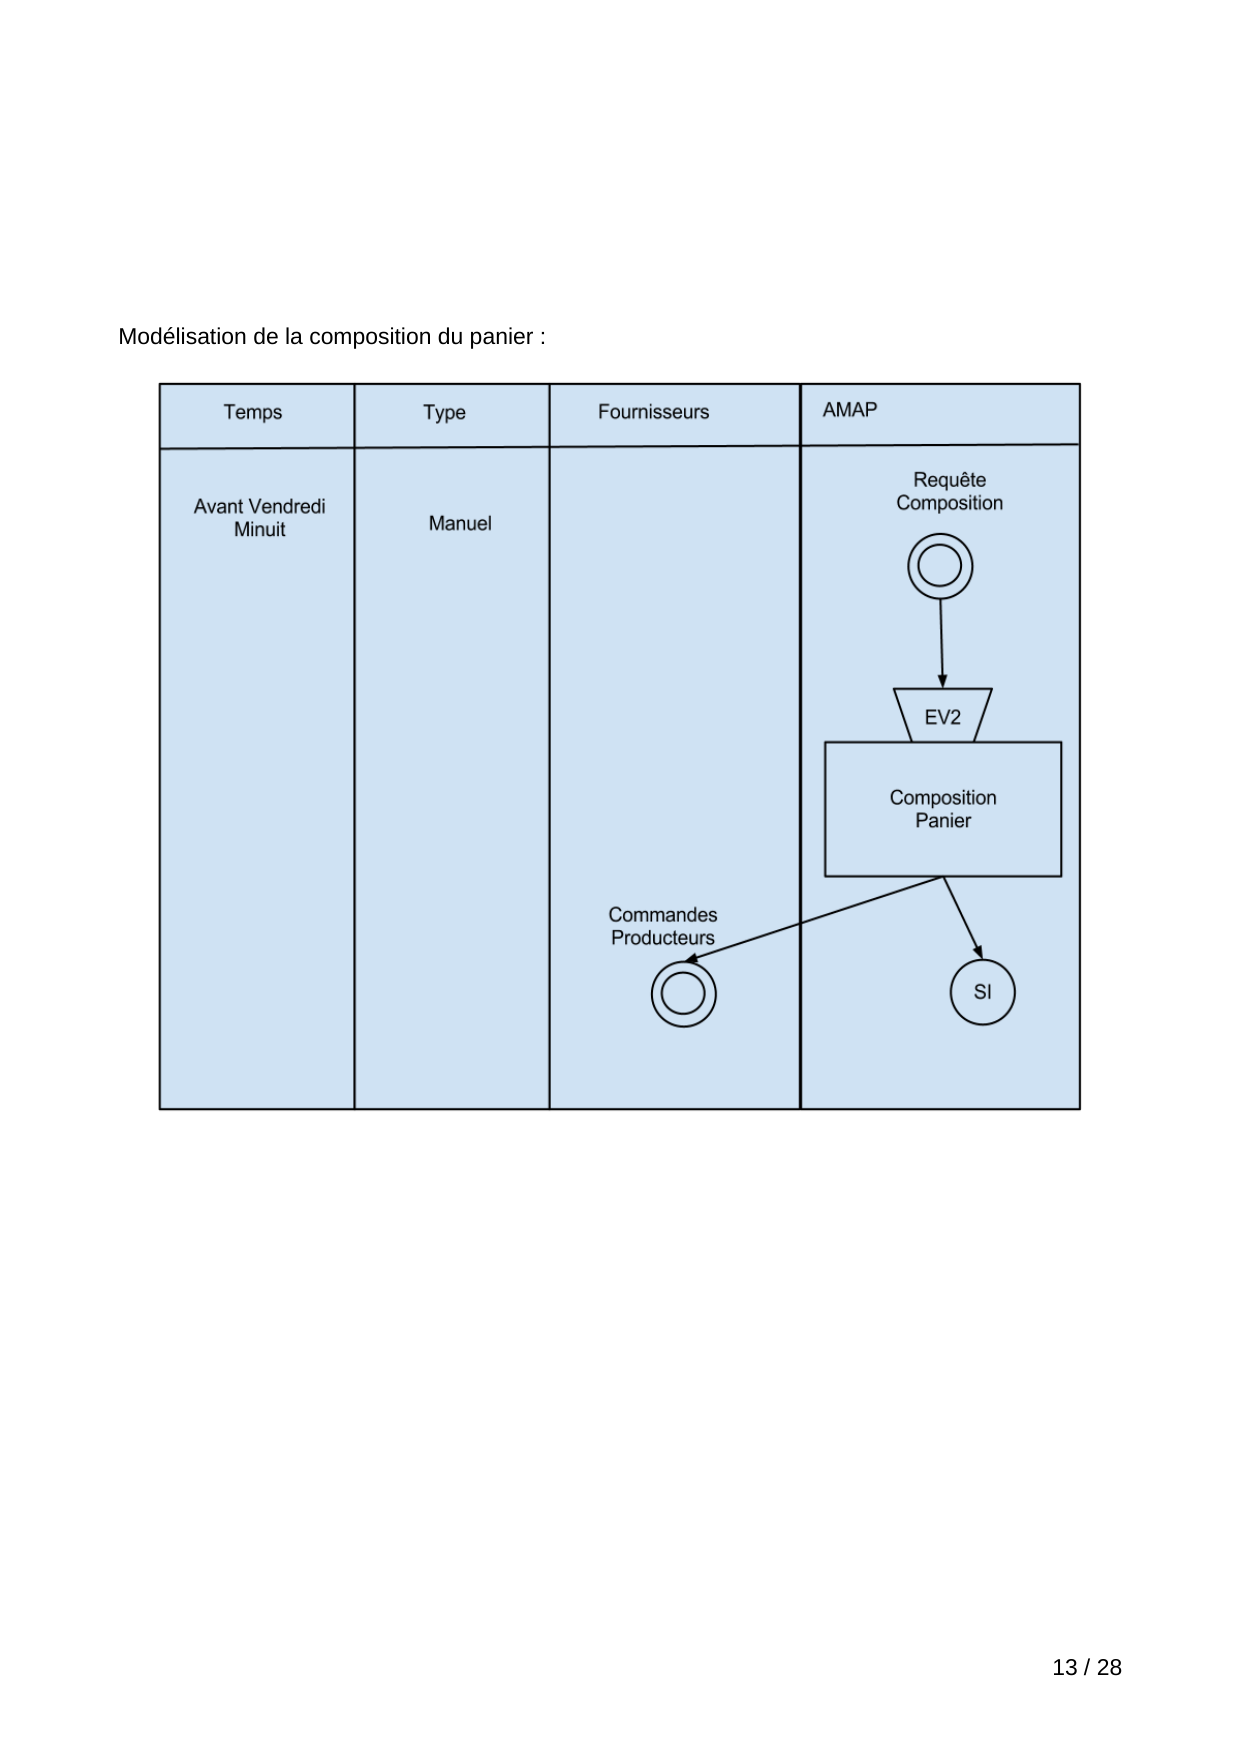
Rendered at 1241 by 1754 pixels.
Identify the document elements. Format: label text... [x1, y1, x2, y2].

text Modélisation de la composition du panier : [118, 324, 1122, 349]
picture [124, 353, 1116, 1124]
